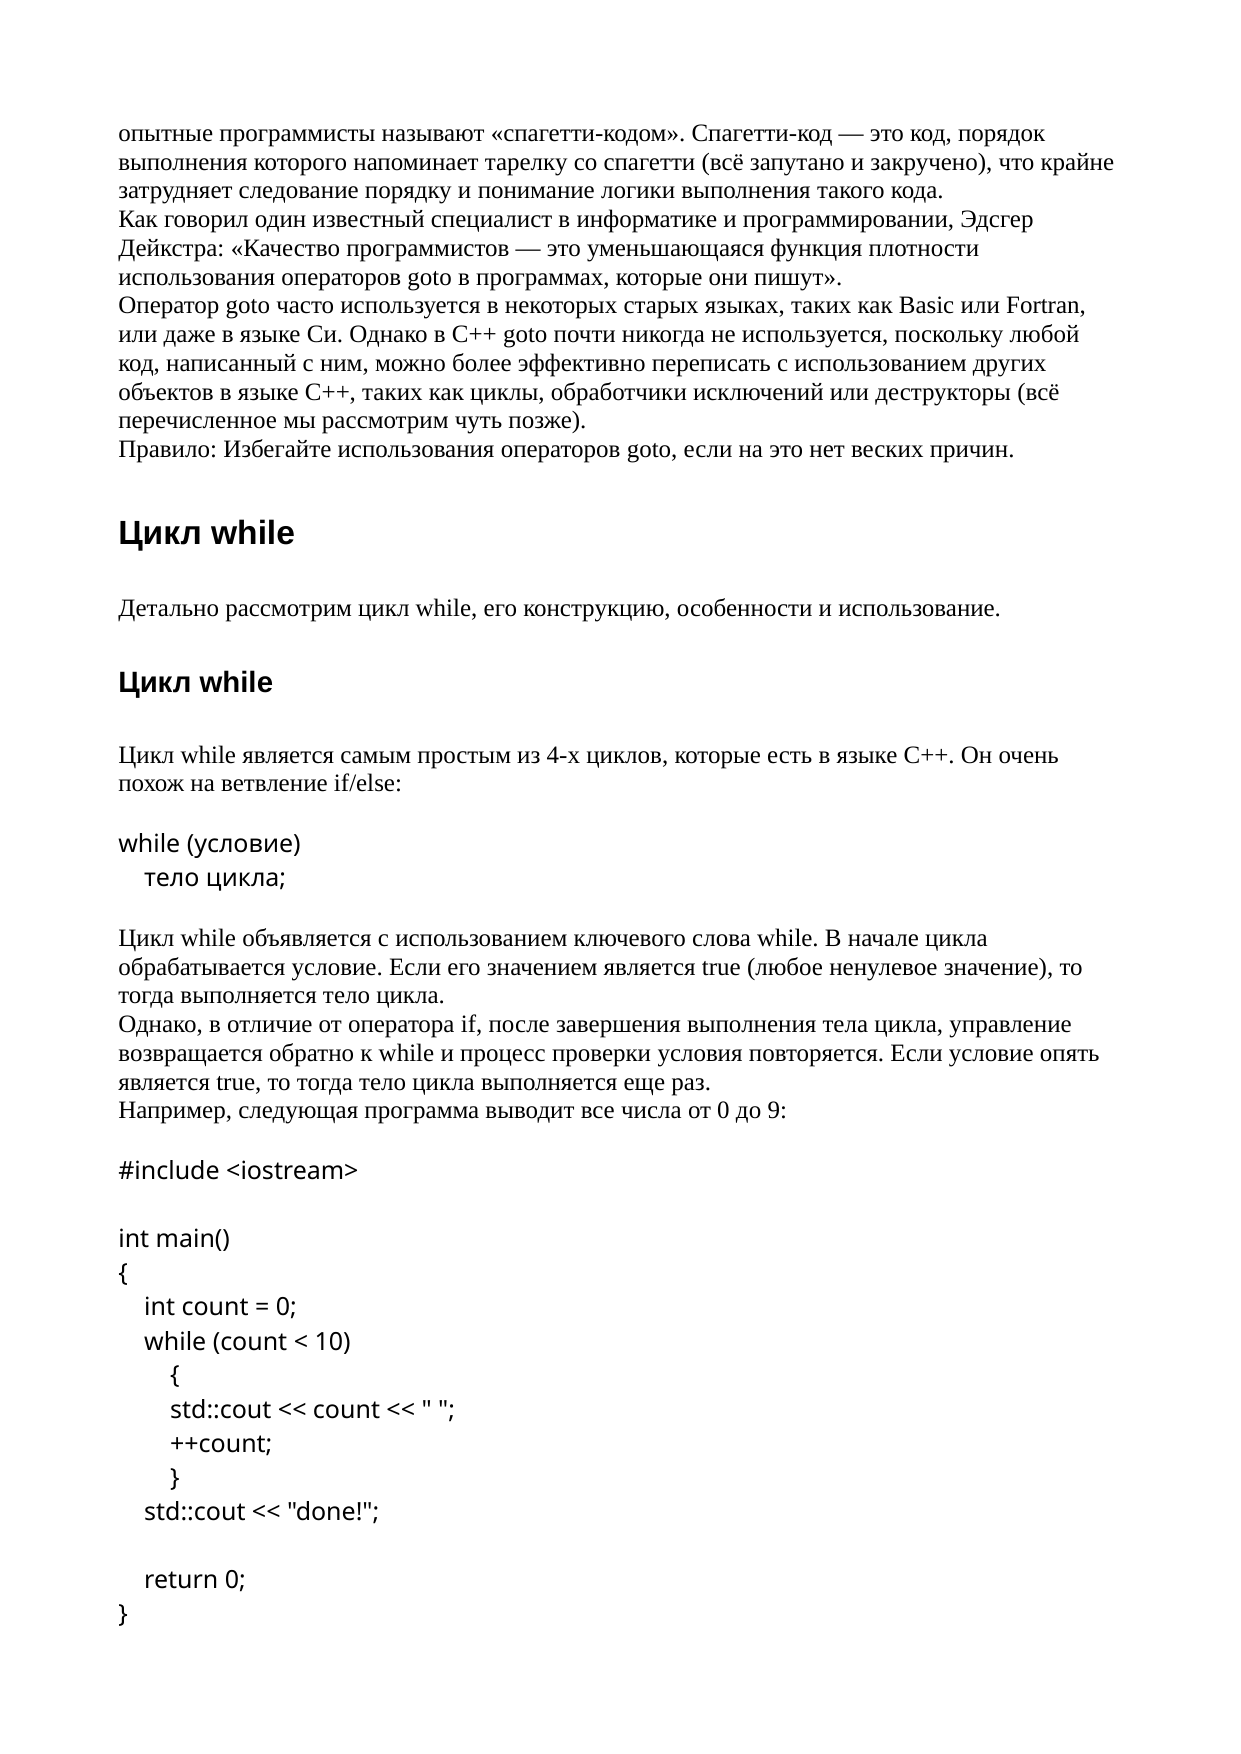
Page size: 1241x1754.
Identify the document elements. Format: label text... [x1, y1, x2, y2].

text Правило: Избегайте использования операторов goto, если на это нет веских причин. [118, 434, 1122, 463]
text { [118, 1255, 1122, 1289]
text Цикл while объявляется с использованием ключевого слова while. В начале цикла обрабатывается условие. Если его значением является true (любое ненулевое значение), то тогда выполняется тело цикла. [118, 923, 1122, 1009]
text Однако, в отличие от оператора if, после завершения выполнения тела цикла, управление возвращается обратно к while и процесс проверки условия повторяется. Если условие опять является true, то тогда тело цикла выполняется еще раз. [118, 1009, 1122, 1095]
text int count = 0; [118, 1289, 1122, 1323]
text std::cout << "done!"; [118, 1493, 1122, 1527]
text return 0; [118, 1562, 1122, 1596]
text while (count < 10) [118, 1323, 1122, 1357]
text Детально рассмотрим цикл while, его конструкцию, особенности и использование. [118, 593, 1122, 621]
text int main() [118, 1221, 1122, 1255]
text Оператор goto часто используется в некоторых старых языках, таких как Basic или Fortran, или даже в языке Cи. Однако в C++ goto почти никогда не используется, поскольку любой код, написанный с ним, можно более эффективно переписать с использованием других объектов в языке C++, таких как циклы, обработчики исключений или деструкторы (всё перечисленное мы рассмотрим чуть позже). [118, 291, 1122, 434]
text Как говорил один известный специалист в информатике и программировании, Эдсгер Дейкстра: «Качество программистов — это уменьшающаяся функция плотности использования операторов goto в программах, которые они пишут». [118, 204, 1122, 291]
text Например, следующая программа выводит все числа от 0 до 9: [118, 1095, 1122, 1124]
text } [118, 1596, 1122, 1630]
text тело цикла; [118, 860, 1122, 894]
text Цикл while является самым простым из 4-х циклов, которые есть в языке C++. Он очень похож на ветвление if/else: [118, 740, 1122, 797]
text while (условие) [118, 826, 1122, 860]
text std::cout << count << " "; [118, 1391, 1122, 1425]
text #include <iostream> [118, 1153, 1122, 1187]
subtitle Цикл while [118, 513, 1122, 551]
text опытные программисты называют «спагетти-кодом». Спагетти-код — это код, порядок выполнения которого напоминает тарелку со спагетти (всё запутано и закручено), что крайне затрудняет следование порядку и понимание логики выполнения такого кода. [118, 118, 1122, 204]
subtitle Цикл while [118, 665, 1122, 698]
text ++count; [118, 1425, 1122, 1459]
text { [118, 1357, 1122, 1391]
text } [118, 1459, 1122, 1493]
